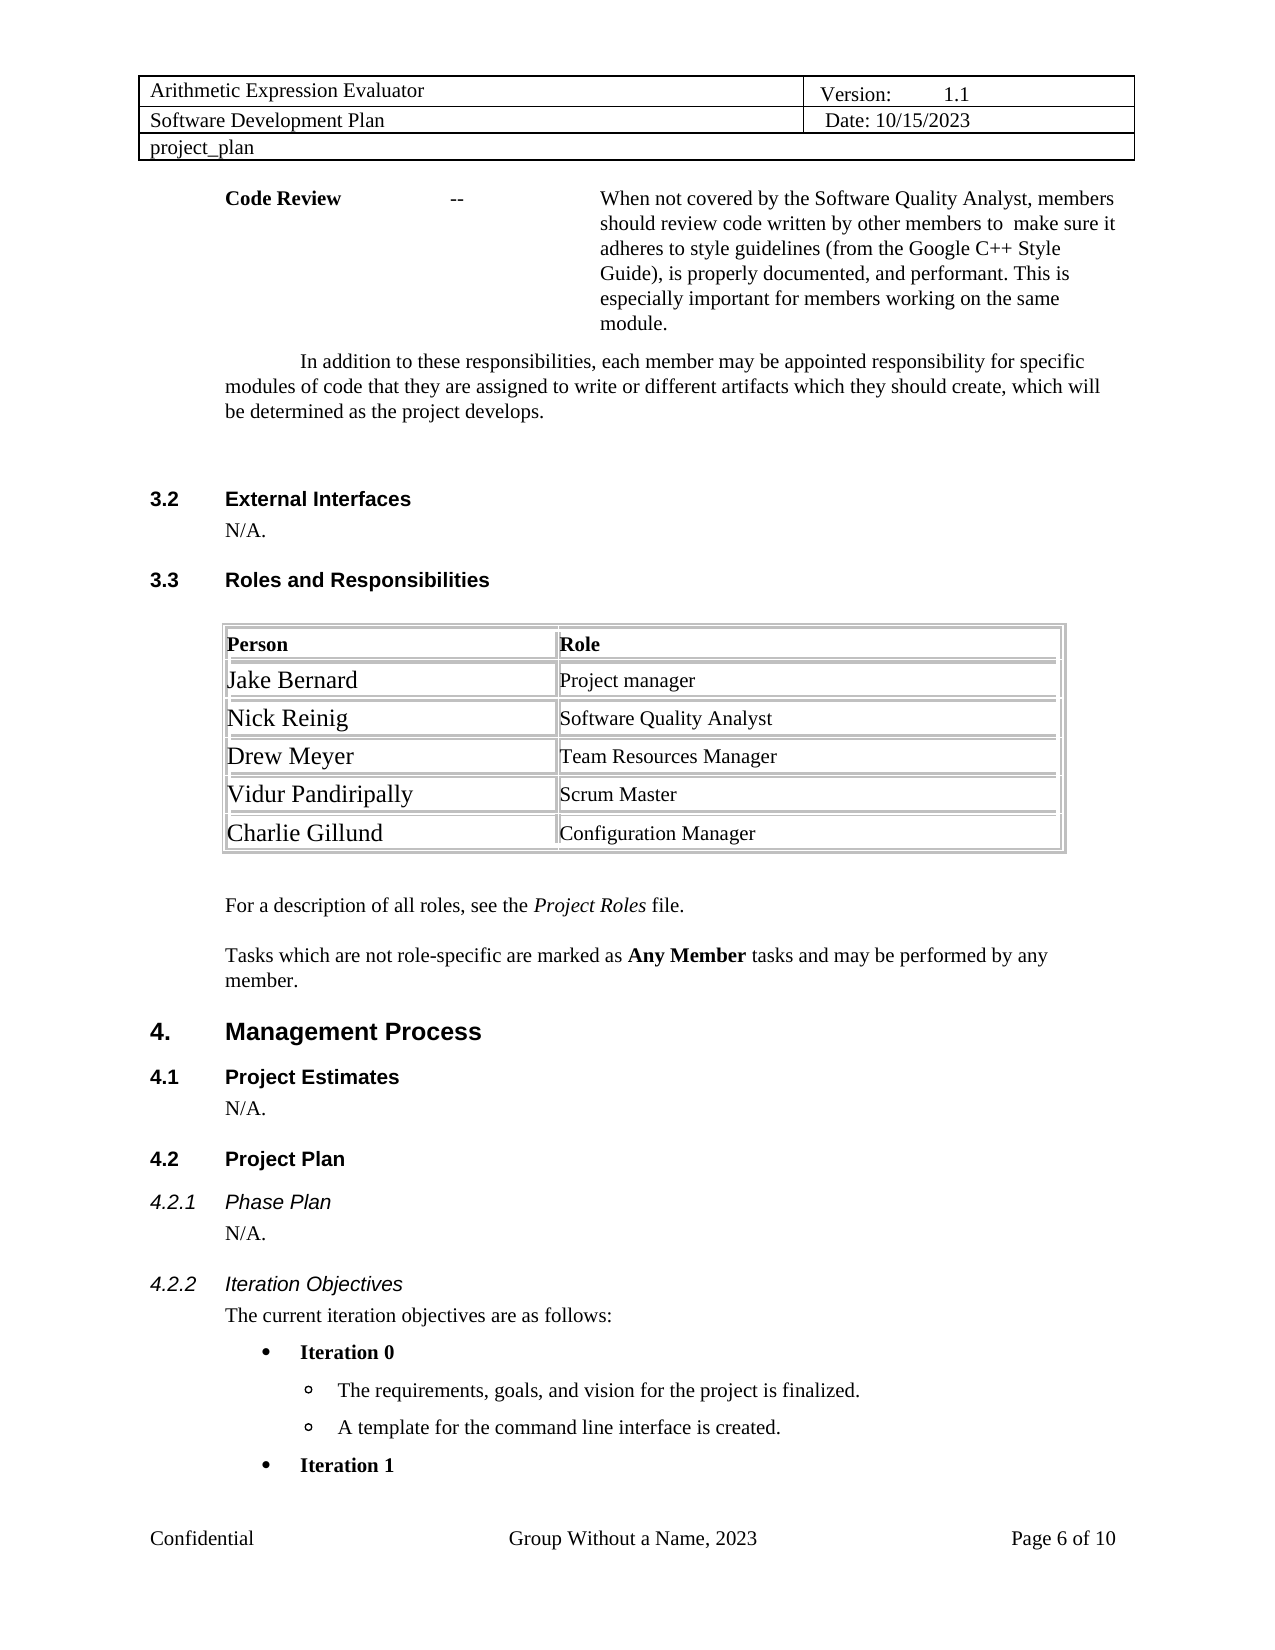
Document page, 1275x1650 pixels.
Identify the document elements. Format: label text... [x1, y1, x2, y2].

list Iteration 0 [262, 1339, 1125, 1364]
table_cell Nick Reinig [225, 695, 558, 733]
list The requirements, goals, and vision for the project is finalized. [300, 1377, 1125, 1402]
text Tasks which are not role-specific are marked as Any Member tasks and may be performed by any member. [225, 942, 1125, 992]
table_cell Jake Bernard [225, 657, 558, 695]
table_cell Drew Meyer [225, 734, 558, 772]
table_cell Project manager [558, 657, 1063, 695]
table_cell Vidur Pandiripally [225, 772, 558, 810]
subtitle Iteration Objectives [150, 1270, 1125, 1295]
text N/A. [225, 517, 1125, 542]
table_cell Configuration Manager [558, 810, 1063, 848]
table_cell Software Quality Analyst [558, 695, 1063, 733]
text The current iteration objectives are as follows: [225, 1302, 1125, 1327]
text For a description of all roles, see the Project Roles file. [150, 892, 1125, 917]
subtitle Roles and Responsibilities [150, 567, 1125, 592]
table_header Person [228, 629, 558, 657]
text In addition to these responsibilities, each member may be appointed responsibility for specific modules of code that they are assigned to write or different artifacts which they should create, which will be determined as the project develops. [225, 348, 1125, 423]
subtitle Management Process [150, 1017, 1125, 1045]
list A template for the command line interface is created. [300, 1414, 1125, 1439]
table_cell Charlie Gillund [225, 810, 558, 848]
text N/A. [225, 1095, 1125, 1120]
table_cell Scrum Master [558, 772, 1063, 810]
text Code Review -- When not covered by the Software Quality Analyst, members should review code written by other members to make sure it adheres to style guidelines (from the Google C++ Style Guide), is properly documented, and performant. This is especially important for members working on the same module. [225, 185, 1125, 335]
subtitle External Interfaces [150, 485, 1125, 510]
text N/A. [225, 1220, 1125, 1245]
table_cell Team Resources Manager [558, 734, 1063, 772]
subtitle Project Plan [150, 1145, 1125, 1170]
subtitle Project Estimates [150, 1064, 1125, 1089]
subtitle Phase Plan [150, 1189, 1125, 1214]
table_header Role [558, 625, 1063, 657]
list Iteration 1 [262, 1452, 1125, 1477]
